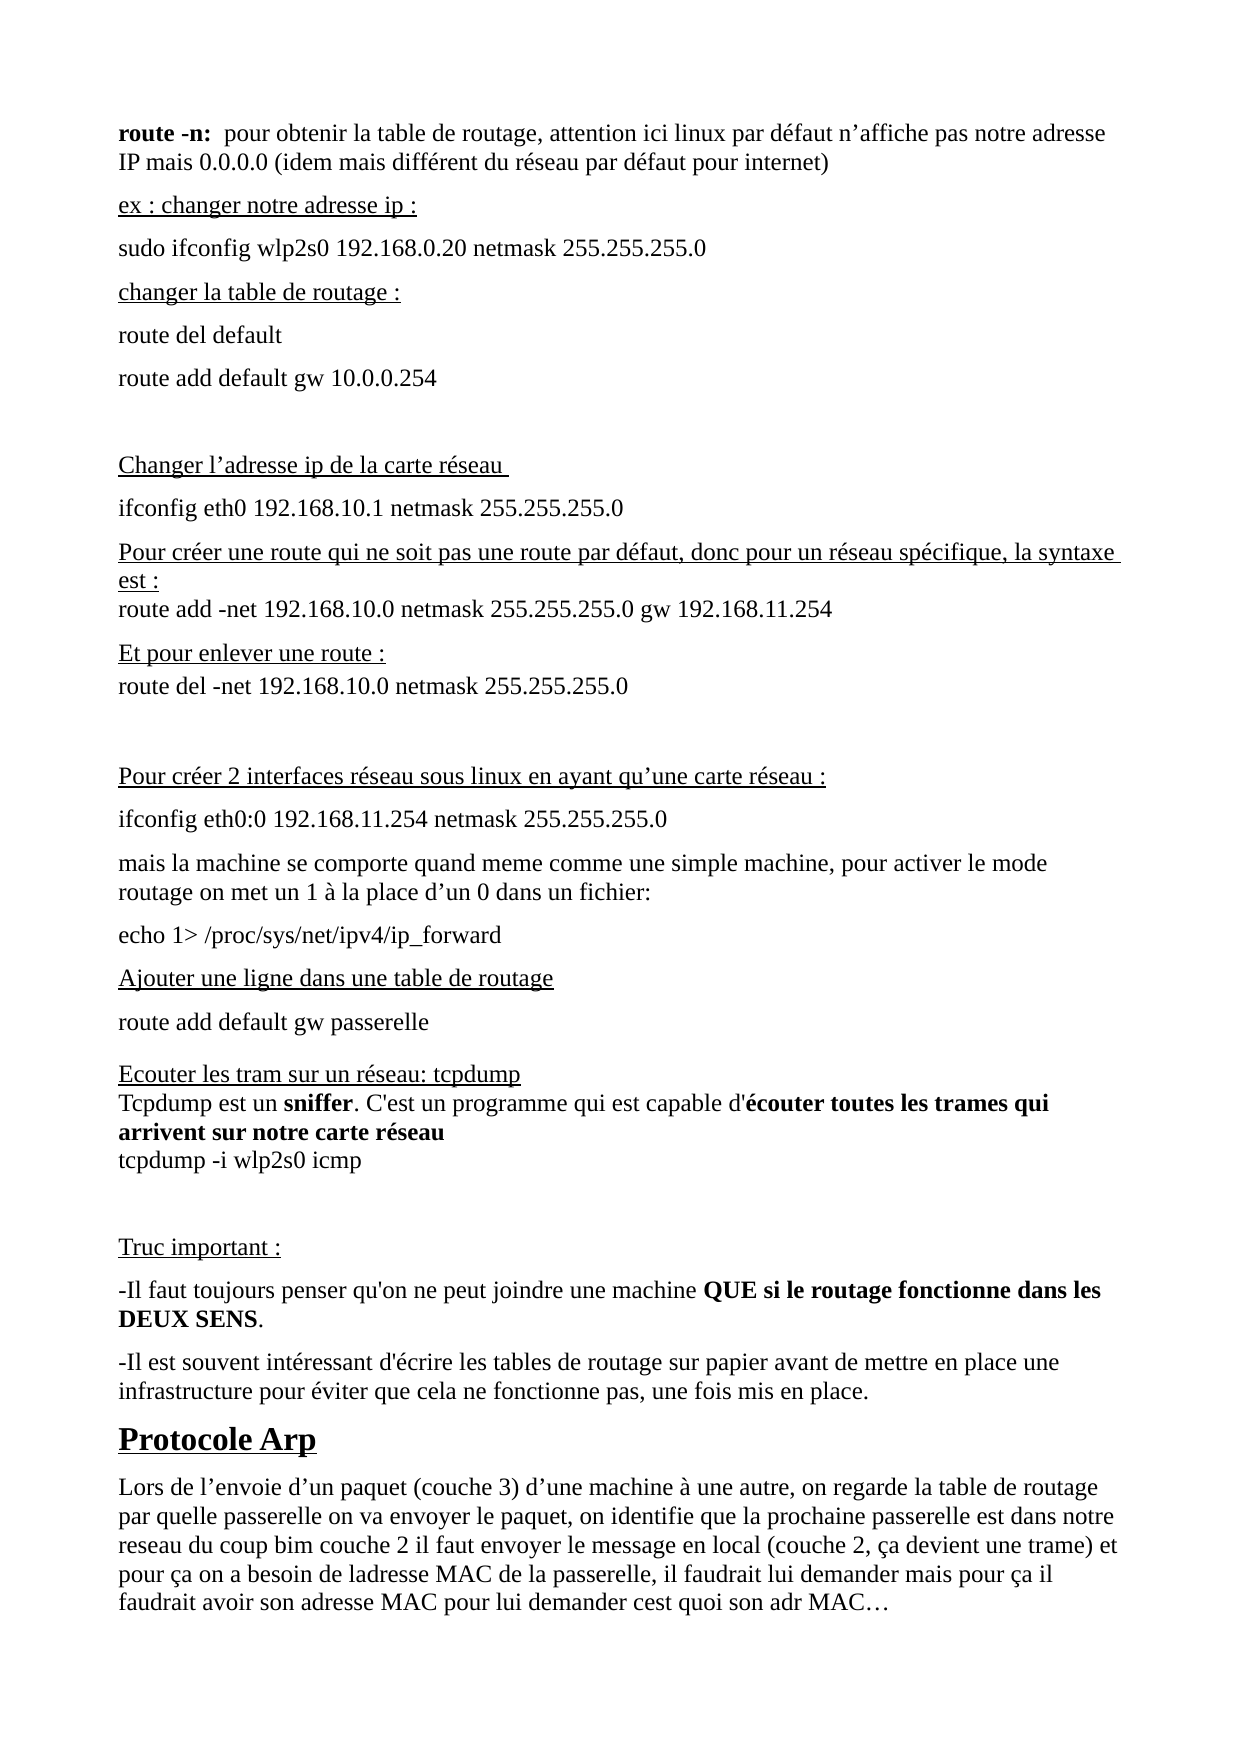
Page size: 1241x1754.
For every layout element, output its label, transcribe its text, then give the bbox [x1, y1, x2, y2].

text route del default [118, 320, 1122, 349]
text Et pour enlever une route : route del -net 192.168.10.0 netmask 255.255.255.0 [118, 638, 1122, 699]
text Ajouter une ligne dans une table de routage [118, 963, 1122, 992]
text Pour créer une route qui ne soit pas une route par défaut, donc pour un réseau spécifique, la syntaxe est : route add -net 192.168.10.0 netmask 255.255.255.0 gw 192.168.11.254 [118, 537, 1122, 623]
text Truc important : [118, 1232, 1122, 1261]
text -Il faut toujours penser qu'on ne peut joindre une machine QUE si le routage fonctionne dans les DEUX SENS. [118, 1275, 1122, 1333]
text -Il est souvent intéressant d'écrire les tables de routage sur papier avant de mettre en place une infrastructure pour éviter que cela ne fonctionne pas, une fois mis en place. [118, 1347, 1122, 1405]
text sudo ifconfig wlp2s0 192.168.0.20 netmask 255.255.255.0 [118, 233, 1122, 262]
text mais la machine se comporte quand meme comme une simple machine, pour activer le mode routage on met un 1 à la place d’un 0 dans un fichier: [118, 848, 1122, 905]
text Ecouter les tram sur un réseau: tcpdump [118, 1059, 1122, 1088]
text ifconfig eth0:0 192.168.11.254 netmask 255.255.255.0 [118, 804, 1122, 833]
text route add default gw 10.0.0.254 [118, 363, 1122, 392]
text Lors de l’envoie d’un paquet (couche 3) d’une machine à une autre, on regarde la table de routage par quelle passerelle on va envoyer le paquet, on identifie que la prochaine passerelle est dans notre reseau du coup bim couche 2 il faut envoyer le message en local (couche 2, ça devient une trame) et pour ça on a besoin de ladresse MAC de la passerelle, il faudrait lui demander mais pour ça il faudrait avoir son adresse MAC pour lui demander cest quoi son adr MAC… [118, 1472, 1122, 1616]
text changer la table de routage : [118, 277, 1122, 306]
text ex : changer notre adresse ip : [118, 190, 1122, 219]
text Pour créer 2 interfaces réseau sous linux en ayant qu’une carte réseau : [118, 761, 1122, 790]
text echo 1> /proc/sys/net/ipv4/ip_forward [118, 920, 1122, 949]
text Tcpdump est un sniffer. C'est un programme qui est capable d'écouter toutes les trames qui arrivent sur notre carte réseau [118, 1088, 1122, 1145]
text Changer l’adresse ip de la carte réseau [118, 450, 1122, 479]
text ifconfig eth0 192.168.10.1 netmask 255.255.255.0 [118, 493, 1122, 522]
text route add default gw passerelle [118, 1007, 1122, 1035]
text tcpdump -i wlp2s0 icmp [118, 1145, 1122, 1174]
text Protocole Arp [118, 1419, 1122, 1458]
text route -n: pour obtenir la table de routage, attention ici linux par défaut n’affiche pas notre adresse IP mais 0.0.0.0 (idem mais différent du réseau par défaut pour internet) [118, 118, 1122, 176]
